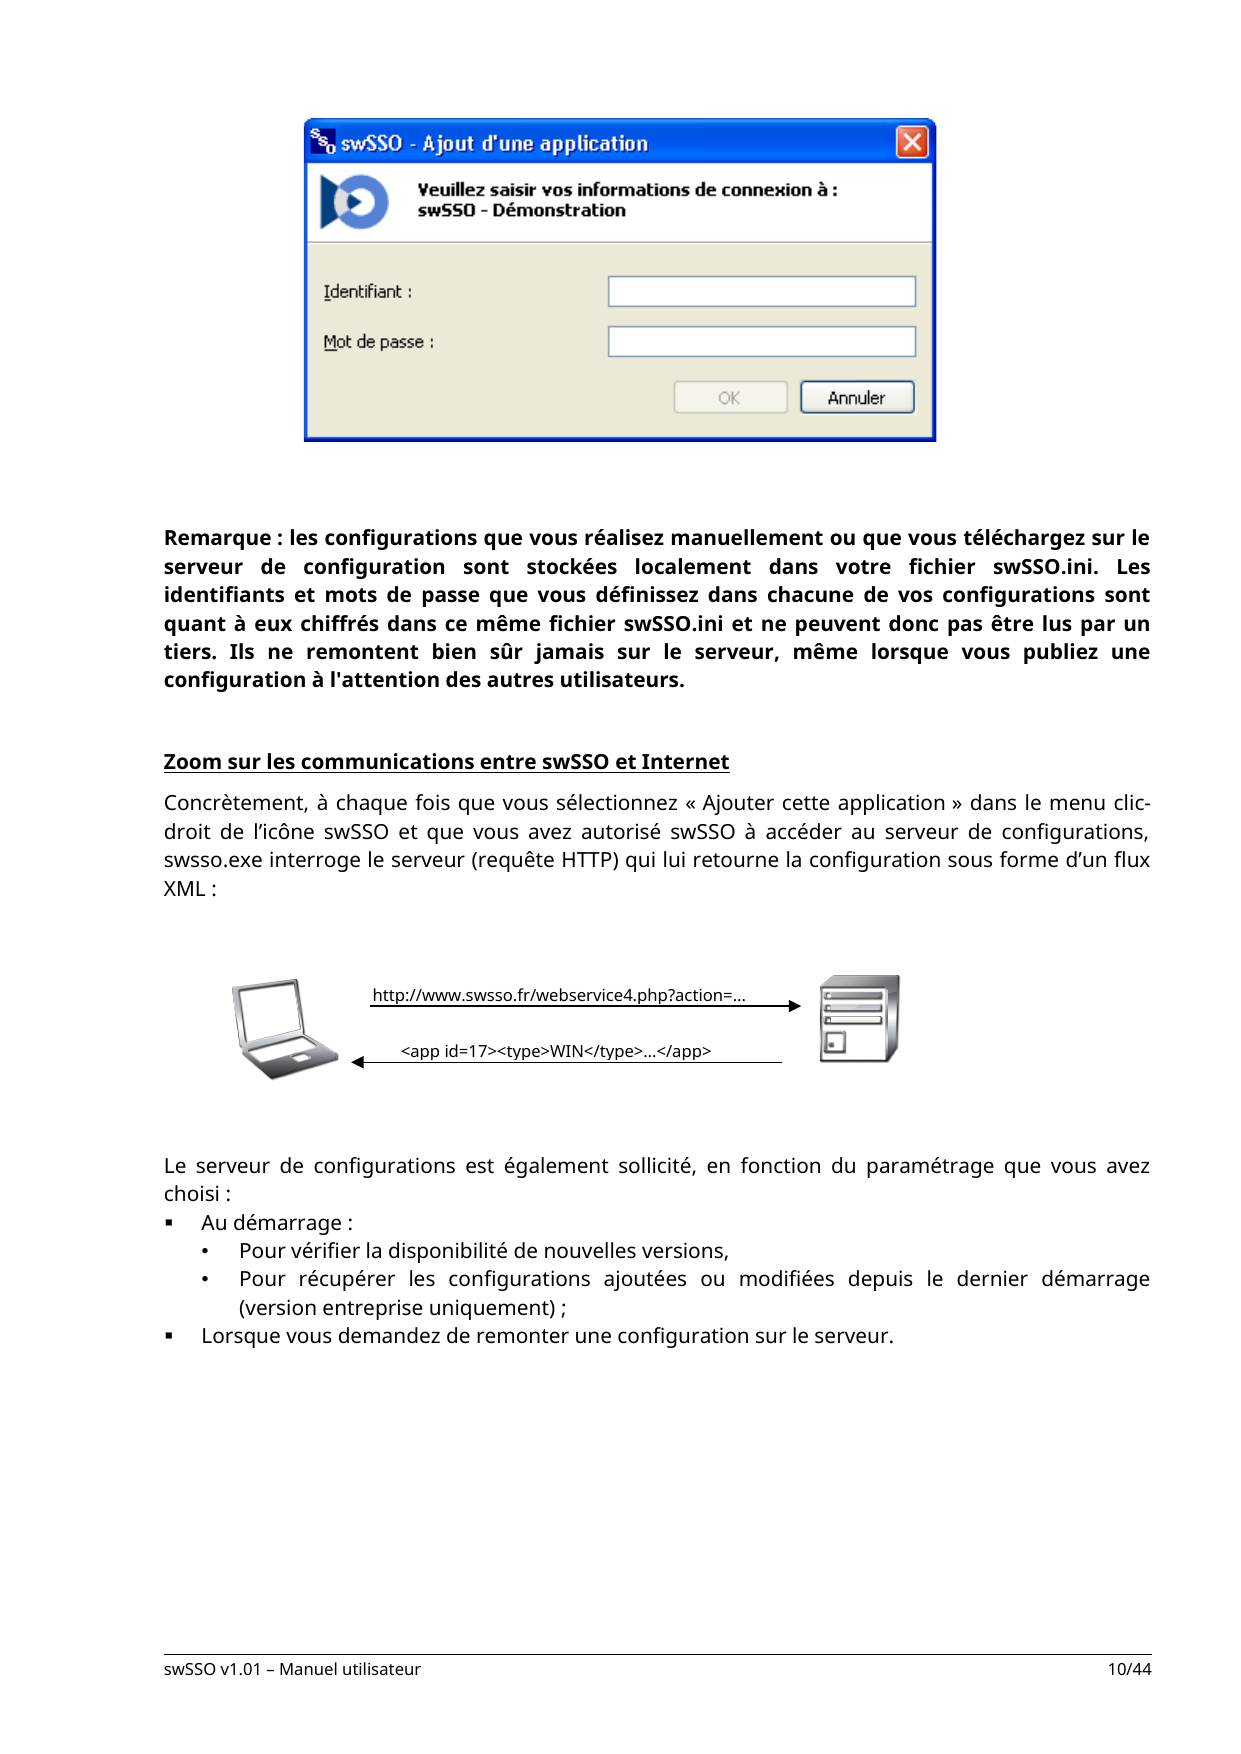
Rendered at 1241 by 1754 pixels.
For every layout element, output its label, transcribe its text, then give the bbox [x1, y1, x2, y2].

list Pour vérifier la disponibilité de nouvelles versions, [201, 1236, 1152, 1264]
list Au démarrage : [164, 1208, 1152, 1236]
list Pour récupérer les configurations ajoutées ou modifiées depuis le dernier démarrage (version entreprise uniquement) ; [201, 1264, 1152, 1321]
picture [779, 943, 939, 1093]
text Remarque : les configurations que vous réalisez manuellement ou que vous téléchargez sur le serveur de configuration sont stockées localement dans votre fichier swSSO.ini. Les identifiants et mots de passe que vous définissez dans chacune de vos configurations sont quant à eux chiffrés dans ce même fichier swSSO.ini et ne peuvent donc pas être lus par un tiers. Ils ne remontent bien sûr jamais sur le serveur, même lorsque vous publiez une configuration à l'attention des autres utilisateurs. [164, 523, 1152, 694]
picture [303, 118, 937, 442]
text Le serveur de configurations est également sollicité, en fonction du paramétrage que vous avez choisi : [164, 1151, 1152, 1208]
list Lorsque vous demandez de remonter une configuration sur le serveur. [164, 1321, 1152, 1350]
text Concrètement, à chaque fois que vous sélectionnez « Ajouter cette application » dans le menu clic-droit de l’icône swSSO et que vous avez autorisé swSSO à accéder au serveur de configurations, swsso.exe interroge le serveur (requête HTTP) qui lui retourne la configuration sous forme d’un flux XML : [164, 788, 1152, 902]
picture [204, 946, 364, 1110]
text http://www.swsso.fr/webservice4.php?action=... [372, 984, 789, 1003]
text Zoom sur les communications entre swSSO et Internet [164, 747, 1152, 776]
text <app id=17><type>WIN</type>…</app> [401, 1040, 766, 1059]
